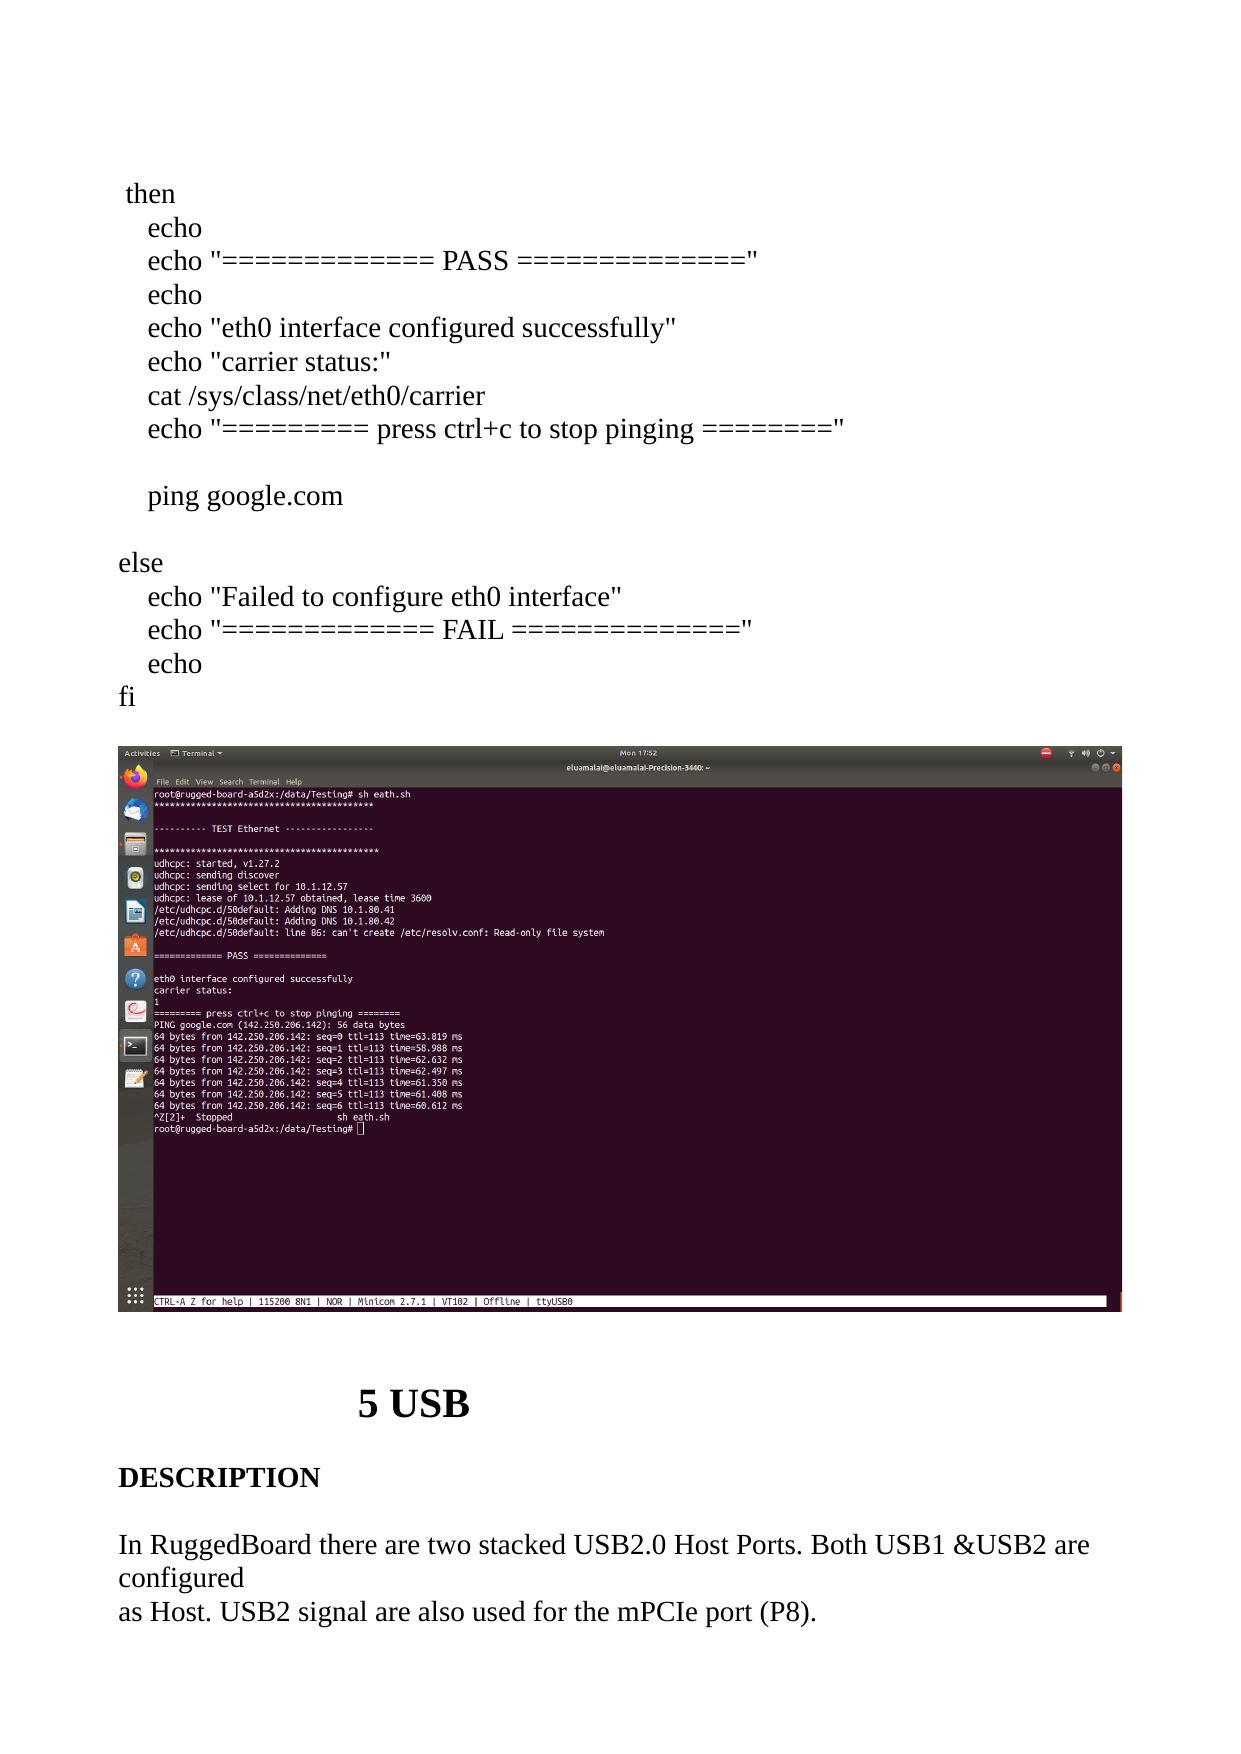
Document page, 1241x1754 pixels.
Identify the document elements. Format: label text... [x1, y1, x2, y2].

text echo [118, 646, 1122, 679]
text echo [118, 277, 1122, 311]
text echo [118, 210, 1122, 243]
text ping google.com [118, 478, 1122, 512]
picture [118, 746, 1123, 1312]
text fi [118, 679, 1122, 713]
text echo "carrier status:" [118, 344, 1122, 378]
text echo "============= PASS ==============" [118, 243, 1122, 277]
text echo "Failed to configure eth0 interface" [118, 579, 1122, 612]
text echo "============= FAIL ==============" [118, 612, 1122, 646]
text then [118, 176, 1122, 210]
text else [118, 545, 1122, 579]
text 5 USB [118, 1378, 1122, 1426]
text as Host. USB2 signal are also used for the mPCIe port (P8). [118, 1594, 1122, 1627]
text In RuggedBoard there are two stacked USB2.0 Host Ports. Both USB1 &USB2 are configured [118, 1527, 1122, 1594]
text echo "========= press ctrl+c to stop pinging ========" [118, 411, 1122, 445]
text cat /sys/class/net/eth0/carrier [118, 378, 1122, 411]
text echo "eth0 interface configured successfully" [118, 311, 1122, 344]
text DESCRIPTION [118, 1460, 1122, 1493]
